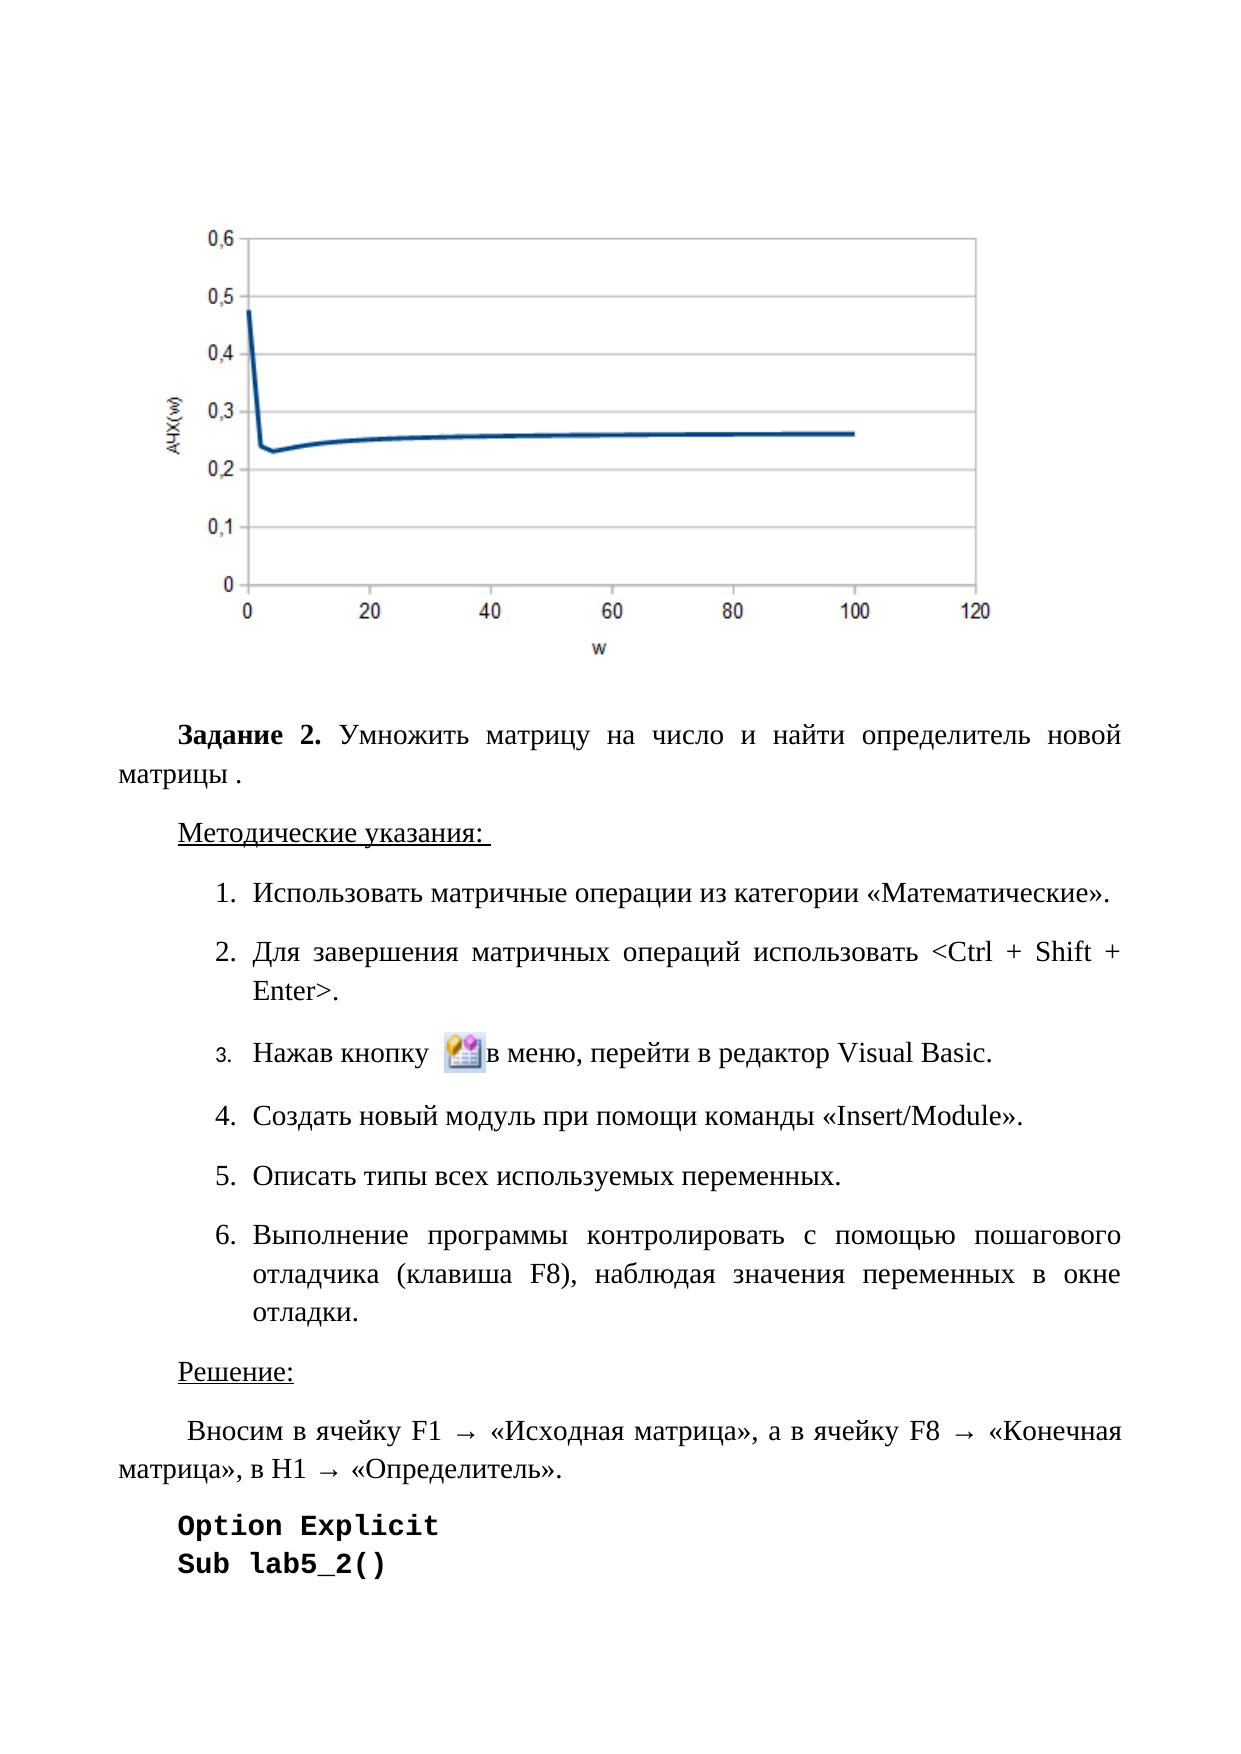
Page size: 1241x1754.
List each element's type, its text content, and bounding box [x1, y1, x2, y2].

text Option Explicit [118, 1511, 1122, 1544]
list Для завершения матричных операций использовать <Ctrl + Shift + Enter>. [215, 934, 1122, 1006]
text Задание 2. Умножить матрицу на число и найти определитель новой матрицы . [118, 717, 1122, 789]
text Решение: [118, 1354, 1122, 1387]
list Использовать матричные операции из категории «Математические». [215, 875, 1122, 908]
picture [443, 1032, 486, 1073]
text Вносим в ячейку F1 → «Исходная матрица», а в ячейку F8 → «Конечная матрица», в H1 → «Определитель». [118, 1413, 1122, 1485]
list Описать типы всех используемых переменных. [215, 1158, 1122, 1191]
list Создать новый модуль при помощи команды «Insert/Module». [215, 1098, 1122, 1132]
list Нажав кнопку в меню, перейти в редактор Visual Basic. [215, 1032, 443, 1073]
picture [164, 185, 1005, 661]
list Нажав кнопку в меню, перейти в редактор Visual Basic. [486, 1032, 1122, 1073]
text Sub lab5_2() [118, 1549, 1122, 1582]
text Методические указания: [118, 815, 1122, 849]
list Выполнение программы контролировать с помощью пошагового отладчика (клавиша F8), наблюдая значения переменных в окне отладки. [215, 1217, 1122, 1328]
